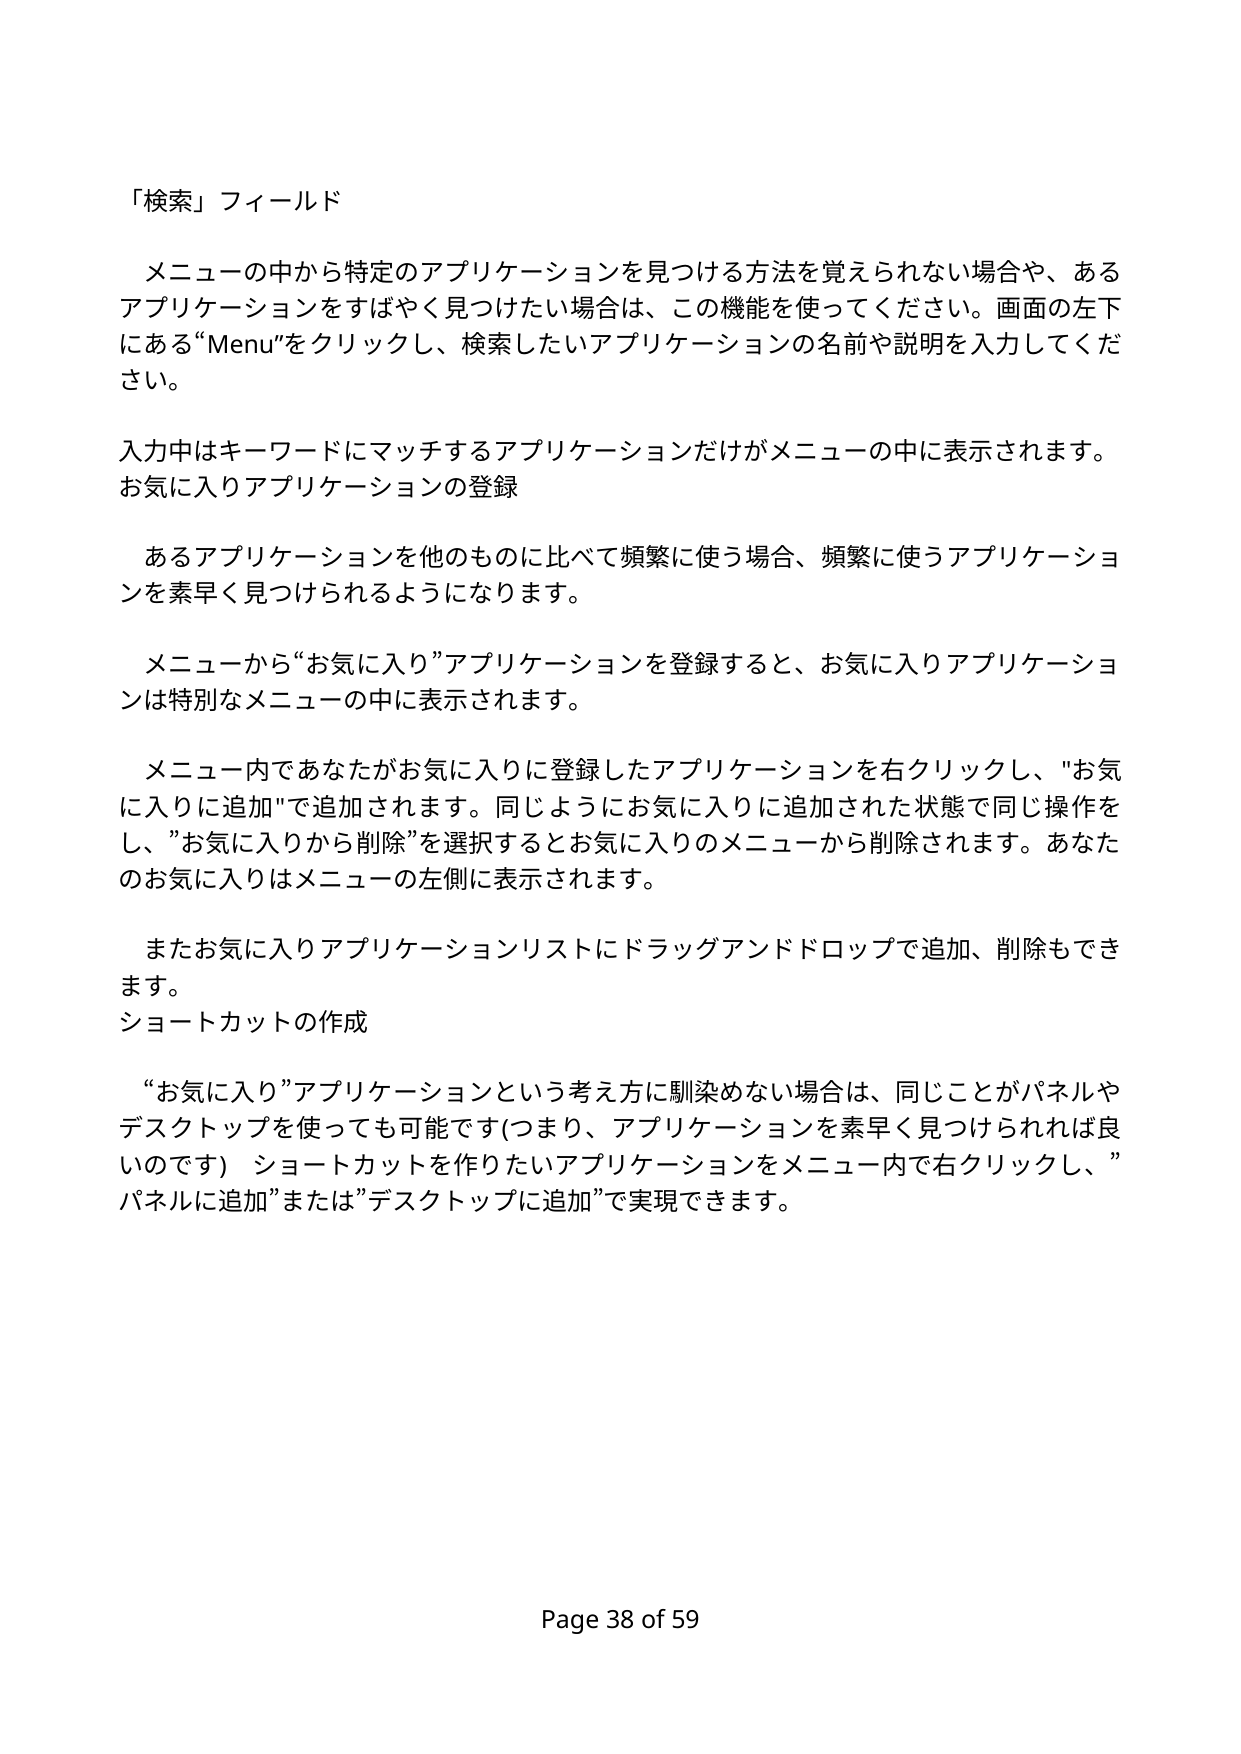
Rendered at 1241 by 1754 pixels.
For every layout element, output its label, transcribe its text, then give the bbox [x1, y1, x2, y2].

text またお気に入りアプリケーションリストにドラッグアンドドロップで追加、削除もできます。 [118, 930, 1122, 1002]
text 入力中はキーワードにマッチするアプリケーションだけがメニューの中に表示されます。 [118, 431, 1122, 467]
text “お気に入り”アプリケーションという考え方に馴染めない場合は、同じことがパネルやデスクトップを使っても可能です(つまり、アプリケーションを素早く見つけられれば良いのです) ショートカットを作りたいアプリケーションをメニュー内で右クリックし、”パネルに追加”または”デスクトップに追加”で実現できます。 [118, 1073, 1122, 1218]
text メニューから“お気に入り”アプリケーションを登録すると、お気に入りアプリケーションは特別なメニューの中に表示されます。 [118, 644, 1122, 717]
text あるアプリケーションを他のものに比べて頻繁に使う場合、頻繁に使うアプリケーションを素早く見つけられるようになります。 [118, 538, 1122, 610]
text メニューの中から特定のアプリケーションを見つける方法を覚えられない場合や、あるアプリケーションをすばやく見つけたい場合は、この機能を使ってください。画面の左下にある“Menu”をクリックし、検索したいアプリケーションの名前や説明を入力してください。 [118, 252, 1122, 397]
